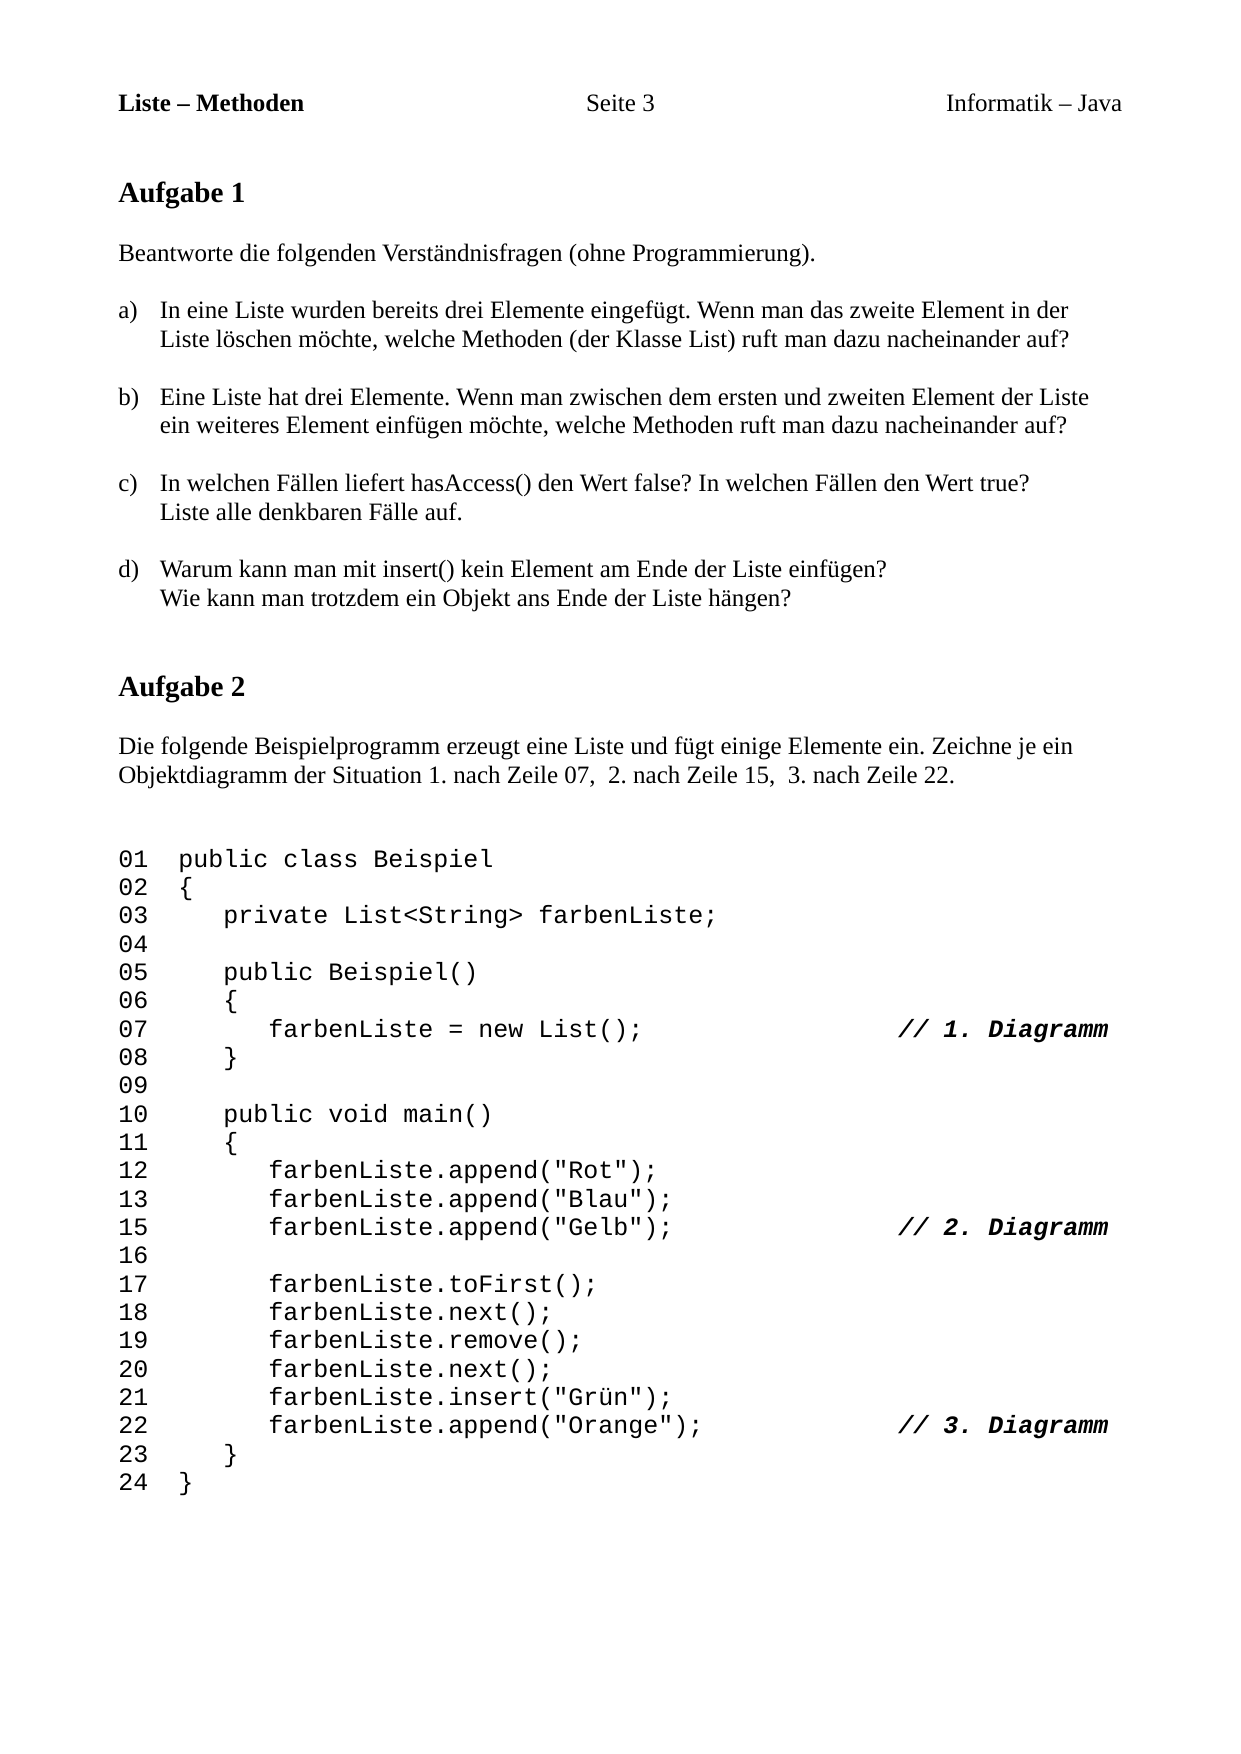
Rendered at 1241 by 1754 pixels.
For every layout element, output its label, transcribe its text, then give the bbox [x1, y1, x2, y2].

text 07 farbenListe = new List(); // 1. Diagramm [118, 1016, 1122, 1045]
text 09 [118, 1073, 1122, 1101]
text 21 farbenListe.insert("Grün"); [118, 1385, 1122, 1413]
text 04 [118, 931, 1122, 960]
text 12 farbenListe.append("Rot"); [118, 1158, 1122, 1186]
text 06 { [118, 988, 1122, 1016]
list Warum kann man mit insert() kein Element am Ende der Liste einfügen? Wie kann man trotzdem ein Objekt ans Ende der Liste hängen? [118, 554, 1122, 612]
text 24 } [118, 1470, 1122, 1498]
list In eine Liste wurden bereits drei Elemente eingefügt. Wenn man das zweite Element in der Liste löschen möchte, welche Methoden (der Klasse List) ruft man dazu nacheinander auf? [118, 295, 1122, 353]
text 05 public Beispiel() [118, 960, 1122, 988]
text Die folgende Beispielprogramm erzeugt eine Liste und fügt einige Elemente ein. Zeichne je ein Objektdiagramm der Situation 1. nach Zeile 07, 2. nach Zeile 15, 3. nach Zeile 22. [118, 731, 1122, 789]
text 10 public void main() [118, 1101, 1122, 1130]
text 19 farbenListe.remove(); [118, 1328, 1122, 1356]
text 13 farbenListe.append("Blau"); [118, 1186, 1122, 1215]
text 01 public class Beispiel [118, 846, 1122, 875]
text Aufgabe 1 [118, 176, 1122, 209]
list Eine Liste hat drei Elemente. Wenn man zwischen dem ersten und zweiten Element der Liste ein weiteres Element einfügen möchte, welche Methoden ruft man dazu nacheinander auf? [118, 382, 1122, 439]
text 11 { [118, 1130, 1122, 1158]
text 17 farbenListe.toFirst(); [118, 1271, 1122, 1300]
text 22 farbenListe.append("Orange"); // 3. Diagramm [118, 1413, 1122, 1441]
list In welchen Fällen liefert hasAccess() den Wert false? In welchen Fällen den Wert true? Liste alle denkbaren Fälle auf. [118, 468, 1122, 525]
text 15 farbenListe.append("Gelb"); // 2. Diagramm [118, 1215, 1122, 1243]
text Beantworte die folgenden Verständnisfragen (ohne Programmierung). [118, 238, 1122, 267]
text 18 farbenListe.next(); [118, 1300, 1122, 1328]
text 08 } [118, 1045, 1122, 1073]
text Aufgabe 2 [118, 669, 1122, 703]
text 03 private List<String> farbenListe; [118, 903, 1122, 931]
text 16 [118, 1243, 1122, 1271]
text 20 farbenListe.next(); [118, 1356, 1122, 1385]
text 02 { [118, 875, 1122, 903]
text 23 } [118, 1441, 1122, 1470]
